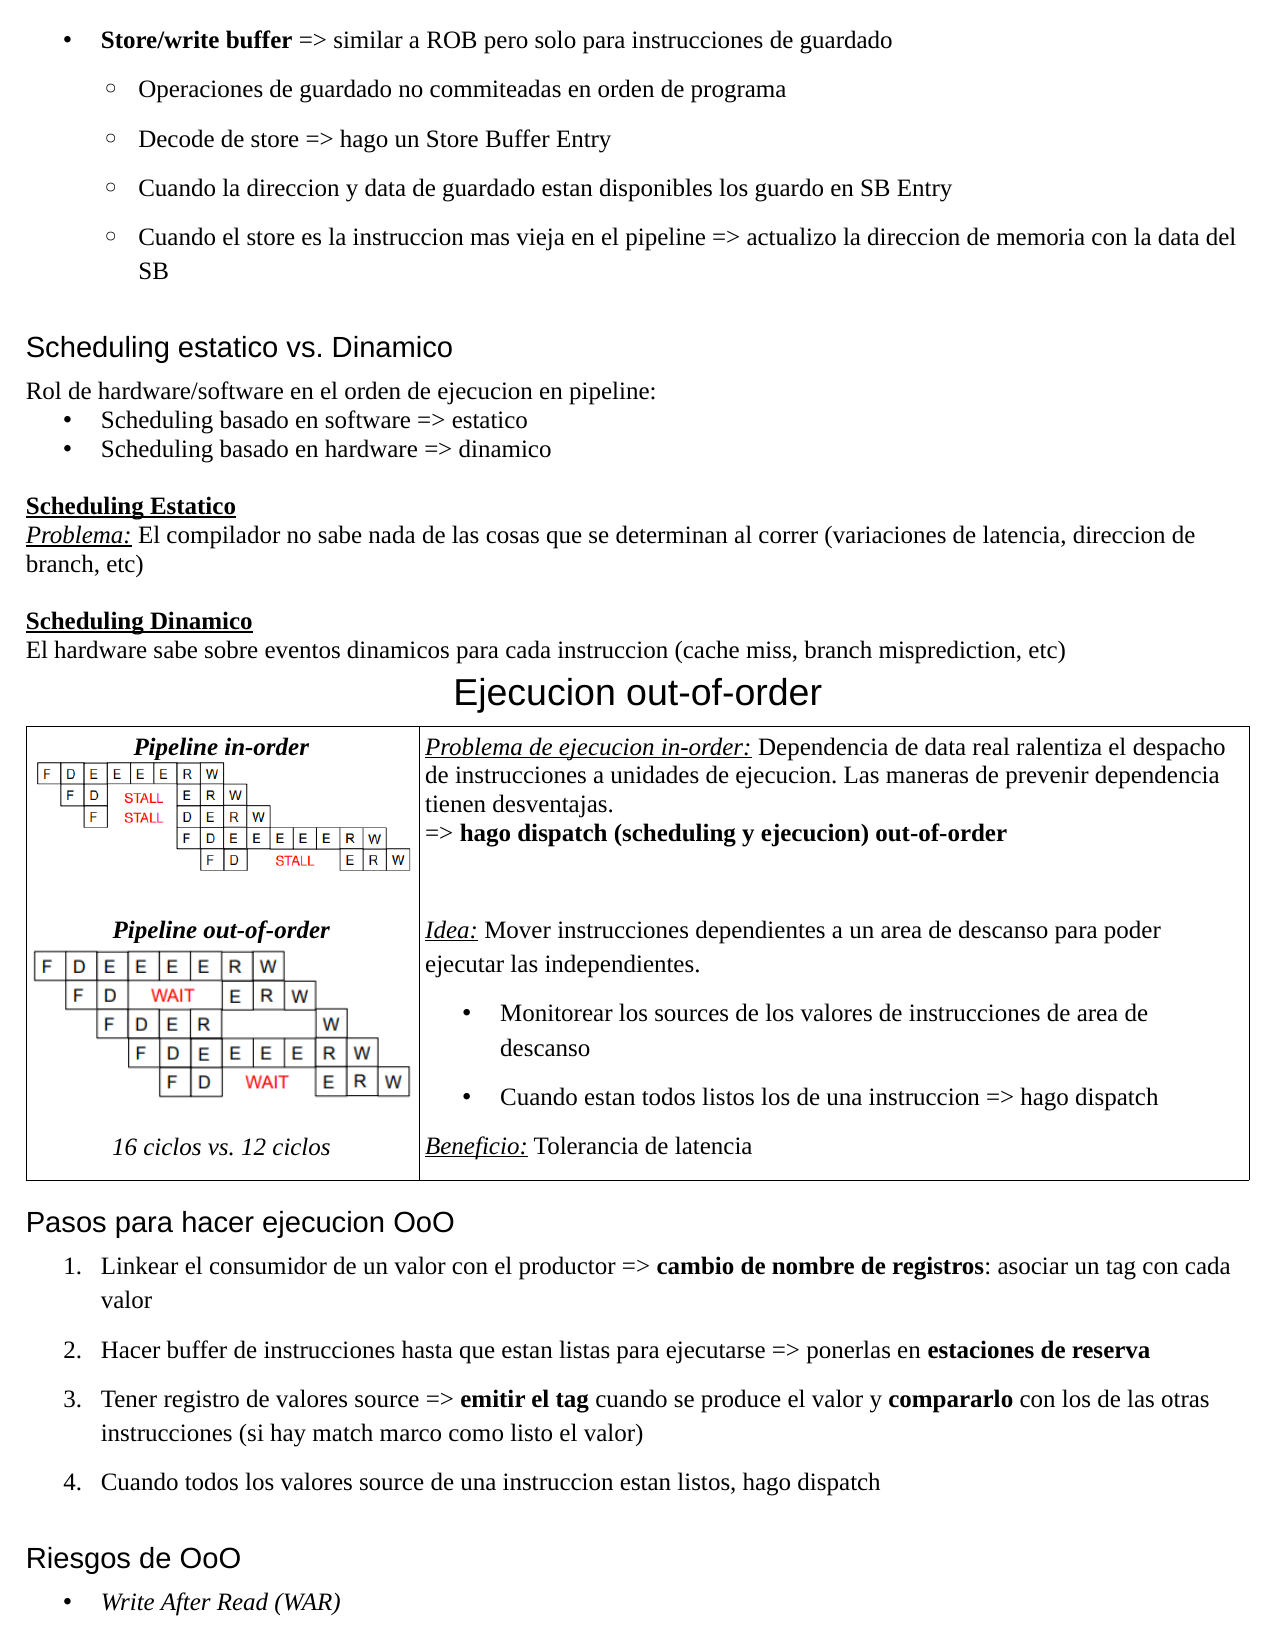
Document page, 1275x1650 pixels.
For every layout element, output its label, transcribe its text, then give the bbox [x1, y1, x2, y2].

list Cuando el store es la instruccion mas vieja en el pipeline => actualizo la direccion de memoria con la data del SB [101, 222, 1249, 285]
text Problema: El compilador no sabe nada de las cosas que se determinan al correr (variaciones de latencia, direccion de branch, etc) [26, 520, 1249, 578]
table_header Problema de ejecucion in-order: Dependencia de data real ralentiza el despacho de instrucciones a unidades de ejecucion. Las maneras de prevenir dependencia tienen desventajas. => hago dispatch (scheduling y ejecucion) out-of-order [420, 727, 1249, 909]
list Operaciones de guardado no commiteadas en orden de programa [101, 74, 1249, 103]
subtitle Ejecucion out-of-order [26, 670, 1249, 713]
list Scheduling basado en hardware => dinamico [63, 434, 1249, 463]
picture [31, 760, 414, 875]
table_cell Pipeline out-of-order 16 ciclos vs. 12 ciclos [27, 909, 419, 1180]
text El hardware sabe sobre eventos dinamicos para cada instruccion (cache miss, branch misprediction, etc) [26, 635, 1249, 664]
text Scheduling Dinamico [26, 606, 1249, 635]
list Write After Read (WAR) [63, 1587, 1249, 1616]
list Scheduling basado en software => estatico [63, 405, 1249, 434]
list Decode de store => hago un Store Buffer Entry [101, 124, 1249, 152]
list Store/write buffer => similar a ROB pero solo para instrucciones de guardado [63, 26, 1249, 54]
list Cuando todos los valores source de una instruccion estan listos, hago dispatch [63, 1467, 1249, 1496]
subtitle Scheduling estatico vs. Dinamico [26, 330, 1249, 364]
list Linkear el consumidor de un valor con el productor => cambio de nombre de registros: asociar un tag con cada valor [63, 1251, 1249, 1314]
list Hacer buffer de instrucciones hasta que estan listas para ejecutarse => ponerlas en estaciones de reserva [63, 1335, 1249, 1363]
table_cell Idea: Mover instrucciones dependientes a un area de descanso para poder ejecutar las independientes. Monitorear los sources de los valores de instrucciones de area de descanso Cuando estan todos listos los de una instruccion => hago dispatch Beneficio: Tolerancia de latencia [420, 909, 1249, 1180]
list Cuando la direccion y data de guardado estan disponibles los guardo en SB Entry [101, 173, 1249, 201]
subtitle Riesgos de OoO [26, 1541, 1249, 1575]
picture [31, 943, 414, 1104]
list Tener registro de valores source => emitir el tag cuando se produce el valor y compararlo con los de las otras instrucciones (si hay match marco como listo el valor) [63, 1384, 1249, 1447]
text Scheduling Estatico [26, 491, 1249, 520]
text Rol de hardware/software en el orden de ejecucion en pipeline: [26, 376, 1249, 405]
table_header Pipeline in-order [27, 727, 419, 909]
subtitle Pasos para hacer ejecucion OoO [26, 1205, 1249, 1239]
